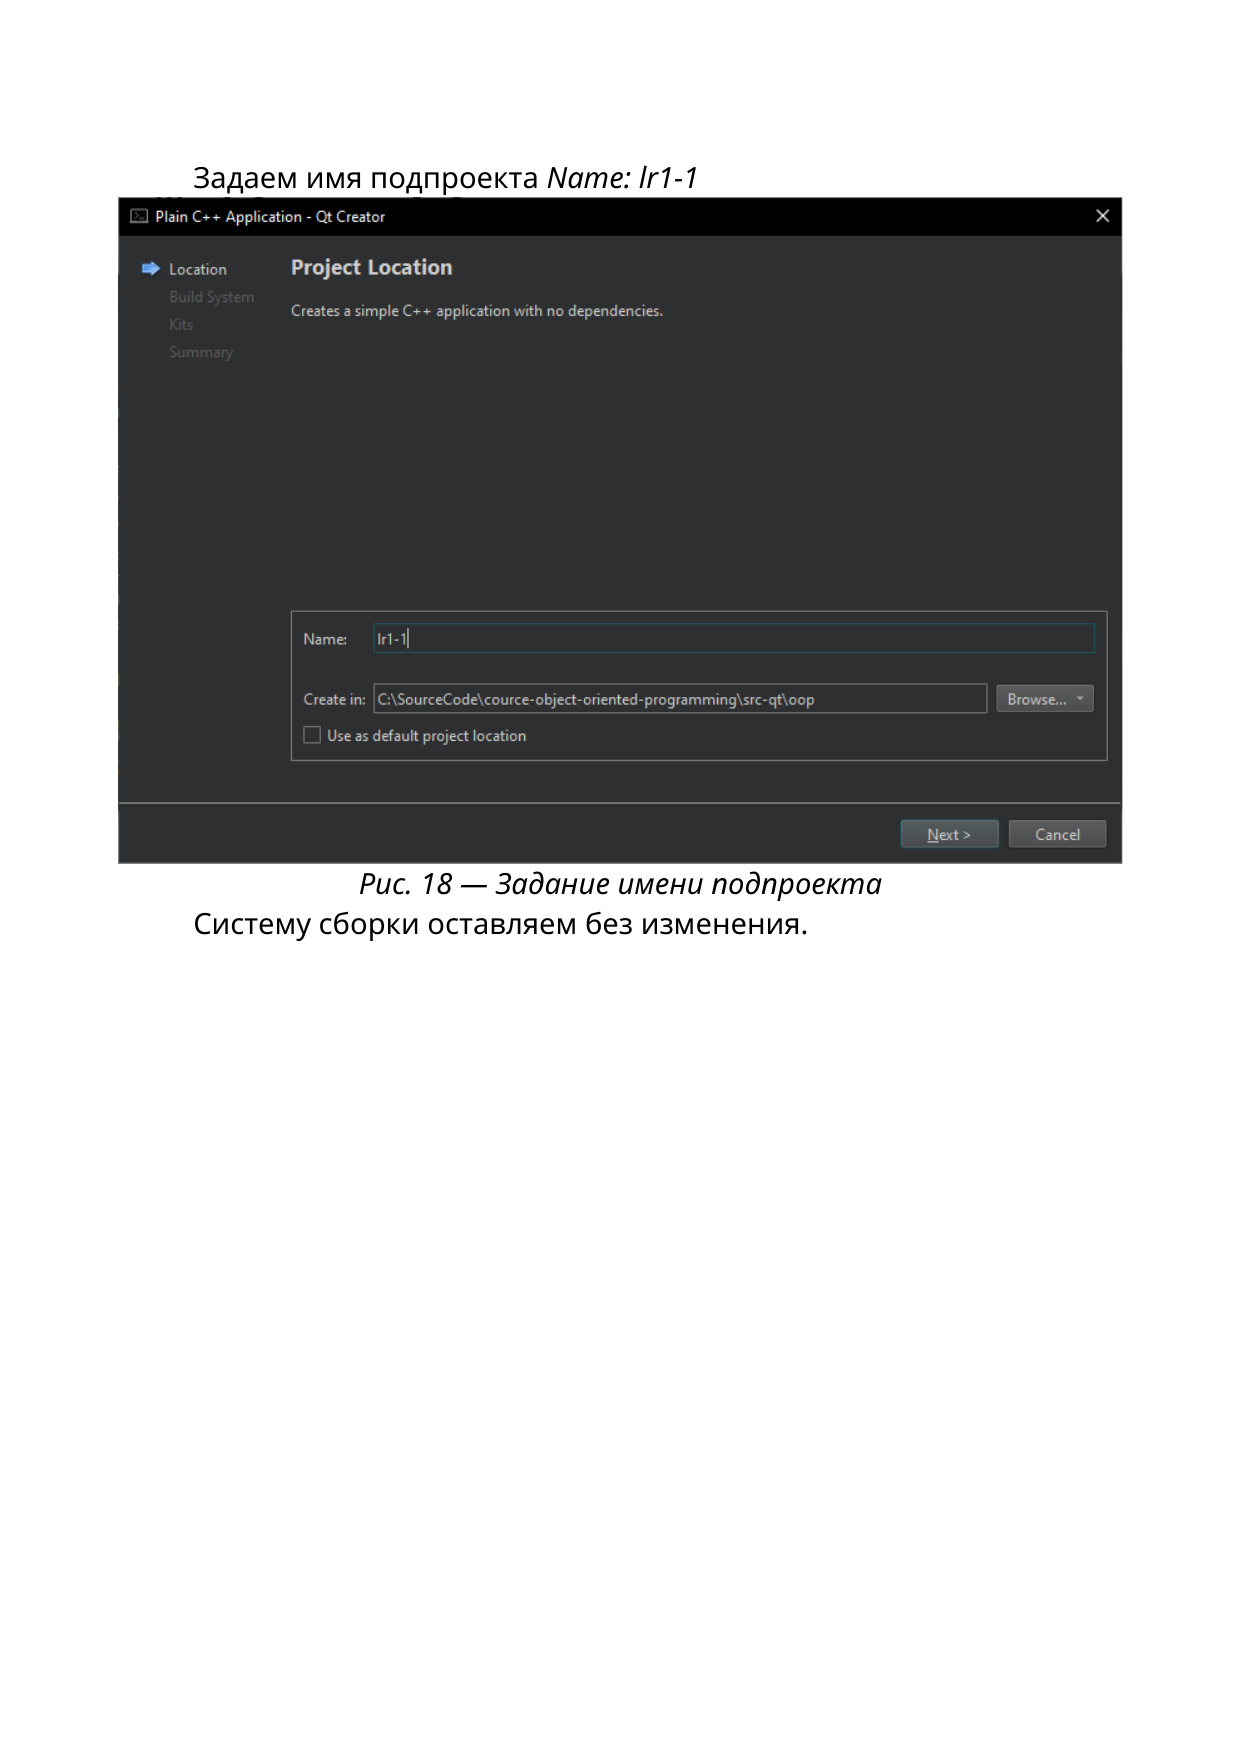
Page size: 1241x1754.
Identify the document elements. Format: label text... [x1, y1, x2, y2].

text Систему сборки оставляем без изменения. [118, 903, 1122, 943]
picture [118, 197, 1123, 864]
text Задаем имя подпроекта Name: lr1-1 [118, 158, 1122, 197]
text Рис. 18 — Задание имени подпроекта [118, 864, 1122, 903]
